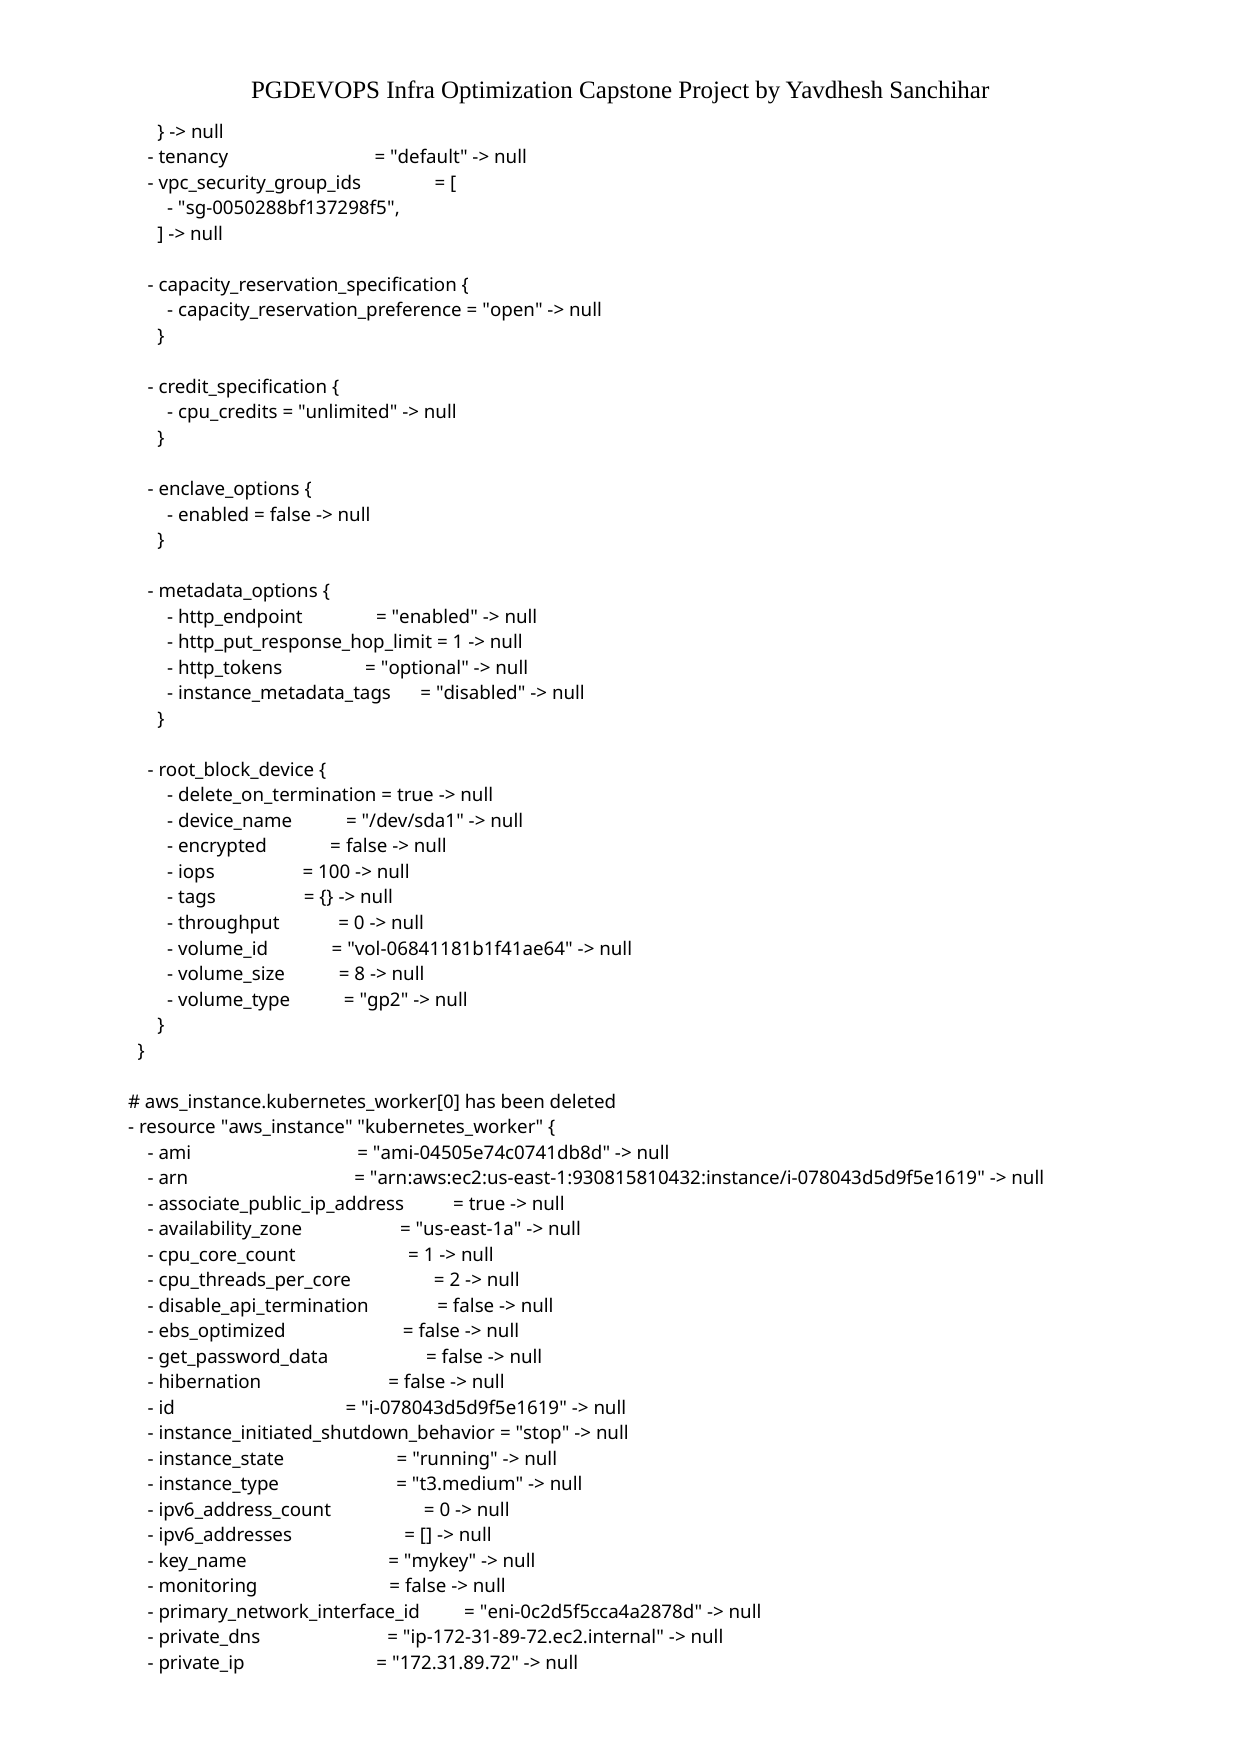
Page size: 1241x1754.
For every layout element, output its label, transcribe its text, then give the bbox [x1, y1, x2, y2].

text - encrypted = false -> null [118, 833, 1122, 858]
text - volume_type = "gp2" -> null [118, 986, 1122, 1011]
text } [118, 424, 1122, 450]
text - primary_network_interface_id = "eni-0c2d5f5cca4a2878d" -> null [118, 1598, 1122, 1624]
text - cpu_credits = "unlimited" -> null [118, 399, 1122, 424]
text - instance_type = "t3.medium" -> null [118, 1471, 1122, 1496]
text - tenancy = "default" -> null [118, 144, 1122, 169]
text - volume_id = "vol-06841181b1f41ae64" -> null [118, 935, 1122, 960]
text - resource "aws_instance" "kubernetes_worker" { [118, 1113, 1122, 1139]
text - enclave_options { [118, 475, 1122, 501]
text ] -> null [118, 220, 1122, 246]
text - http_put_response_hop_limit = 1 -> null [118, 628, 1122, 654]
text - cpu_threads_per_core = 2 -> null [118, 1267, 1122, 1292]
text - monitoring = false -> null [118, 1573, 1122, 1598]
text # aws_instance.kubernetes_worker[0] has been deleted [118, 1088, 1122, 1113]
text - ipv6_addresses = [] -> null [118, 1522, 1122, 1547]
text } [118, 705, 1122, 731]
text - throughput = 0 -> null [118, 909, 1122, 935]
text } -> null [118, 118, 1122, 144]
text - vpc_security_group_ids = [ [118, 169, 1122, 195]
text - instance_metadata_tags = "disabled" -> null [118, 679, 1122, 705]
text - enabled = false -> null [118, 501, 1122, 526]
text } [118, 1011, 1122, 1037]
text - ami = "ami-04505e74c0741db8d" -> null [118, 1139, 1122, 1164]
text - private_ip = "172.31.89.72" -> null [118, 1649, 1122, 1675]
text - associate_public_ip_address = true -> null [118, 1190, 1122, 1216]
text - volume_size = 8 -> null [118, 960, 1122, 986]
text - instance_initiated_shutdown_behavior = "stop" -> null [118, 1420, 1122, 1445]
text - capacity_reservation_preference = "open" -> null [118, 297, 1122, 322]
text - ipv6_address_count = 0 -> null [118, 1496, 1122, 1522]
text - device_name = "/dev/sda1" -> null [118, 807, 1122, 833]
text - http_endpoint = "enabled" -> null [118, 603, 1122, 628]
text } [118, 1037, 1122, 1062]
text - tags = {} -> null [118, 884, 1122, 909]
text - ebs_optimized = false -> null [118, 1318, 1122, 1343]
text - availability_zone = "us-east-1a" -> null [118, 1216, 1122, 1241]
text } [118, 322, 1122, 348]
text - cpu_core_count = 1 -> null [118, 1241, 1122, 1267]
text - http_tokens = "optional" -> null [118, 654, 1122, 679]
text - iops = 100 -> null [118, 858, 1122, 884]
text } [118, 526, 1122, 552]
text - disable_api_termination = false -> null [118, 1292, 1122, 1318]
text - credit_specification { [118, 373, 1122, 399]
text - get_password_data = false -> null [118, 1343, 1122, 1369]
text - "sg-0050288bf137298f5", [118, 195, 1122, 220]
text - hibernation = false -> null [118, 1369, 1122, 1394]
text - delete_on_termination = true -> null [118, 782, 1122, 807]
text - id = "i-078043d5d9f5e1619" -> null [118, 1394, 1122, 1420]
text - instance_state = "running" -> null [118, 1445, 1122, 1471]
text - root_block_device { [118, 756, 1122, 782]
text - metadata_options { [118, 577, 1122, 603]
text - arn = "arn:aws:ec2:us-east-1:930815810432:instance/i-078043d5d9f5e1619" -> null [118, 1164, 1122, 1190]
text - capacity_reservation_specification { [118, 271, 1122, 297]
text - key_name = "mykey" -> null [118, 1547, 1122, 1573]
text - private_dns = "ip-172-31-89-72.ec2.internal" -> null [118, 1624, 1122, 1649]
